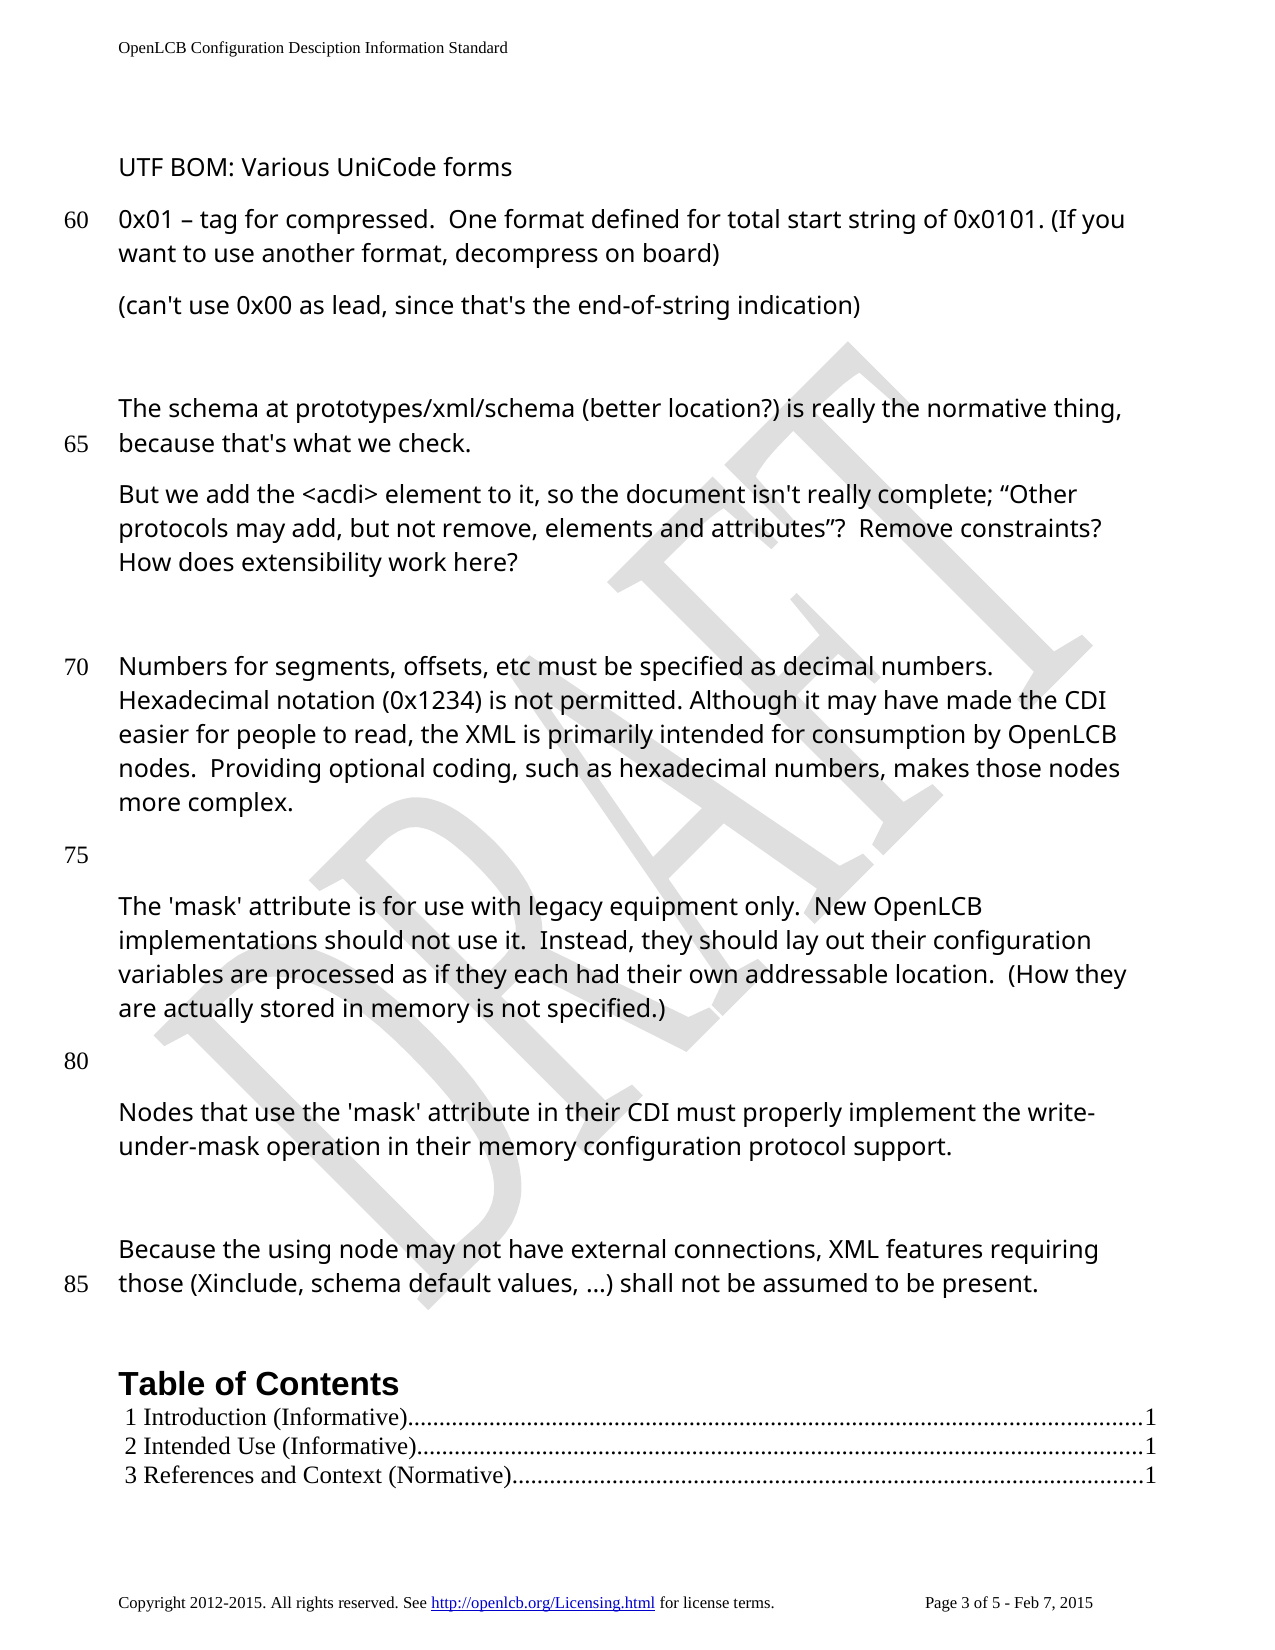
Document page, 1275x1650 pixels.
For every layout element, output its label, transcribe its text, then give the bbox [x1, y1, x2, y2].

text Nodes that use the 'mask' attribute in their CDI must properly implement the write-under-mask operation in their memory configuration protocol support. [485, 1094, 1157, 1162]
text The 'mask' attribute is for use with legacy equipment only. New OpenLCB implementations should not use it. Instead, they should lay out their configuration variables are processed as if they each had their own addressable location. (How they are actually stored in memory is not specified.) [394, 888, 515, 975]
text 3 References and Context (Normative) 1 [118, 1460, 1157, 1489]
text But we add the <acdi> element to it, so the document isn't really complete; “Other protocols may add, but not remove, elements and attributes”? Remove constraints? How does extensibility work here? [881, 477, 1157, 579]
text Numbers for segments, offsets, etc must be specified as decimal numbers. Hexadecimal notation (0x1234) is not permitted. Although it may have made the CDI easier for people to read, the XML is primarily intended for consumption by OpenLCB nodes. Providing optional coding, such as hexadecimal numbers, makes those nodes more complex. [798, 649, 1157, 819]
text 1 Introduction (Informative) 1 [118, 1402, 1157, 1431]
text 2 Intended Use (Informative) 1 [118, 1431, 1157, 1460]
text Numbers for segments, offsets, etc must be specified as decimal numbers. Hexadecimal notation (0x1234) is not permitted. Although it may have made the CDI easier for people to read, the XML is primarily intended for consumption by OpenLCB nodes. Providing optional coding, such as hexadecimal numbers, makes those nodes more complex. [118, 649, 879, 819]
text The 'mask' attribute is for use with legacy equipment only. New OpenLCB implementations should not use it. Instead, they should lay out their configuration variables are processed as if they each had their own addressable location. (How they are actually stored in memory is not specified.) [211, 977, 376, 1025]
text Nodes that use the 'mask' attribute in their CDI must properly implement the write-under-mask operation in their memory configuration protocol support. [290, 1094, 488, 1162]
text Because the using node may not have external connections, XML features requiring those (Xinclude, schema default values, …) shall not be assumed to be present. [440, 1232, 1157, 1300]
text The schema at prototypes/xml/schema (better location?) is really the normative thing, because that's what we check. [118, 391, 797, 459]
text The schema at prototypes/xml/schema (better location?) is really the normative thing, because that's what we check. [815, 391, 1157, 459]
text UTF BOM: Various UniCode forms [118, 150, 1157, 184]
text The 'mask' attribute is for use with legacy equipment only. New OpenLCB implementations should not use it. Instead, they should lay out their configuration variables are processed as if they each had their own addressable location. (How they are actually stored in memory is not specified.) [118, 888, 488, 1025]
text Numbers for segments, offsets, etc must be specified as decimal numbers. Hexadecimal notation (0x1234) is not permitted. Although it may have made the CDI easier for people to read, the XML is primarily intended for consumption by OpenLCB nodes. Providing optional coding, such as hexadecimal numbers, makes those nodes more complex. [549, 704, 701, 819]
text 0x01 – tag for compressed. One format defined for total start string of 0x0101. (If you want to use another format, decompress on board) [118, 202, 1157, 270]
text (can't use 0x00 as lead, since that's the end-of-string indication) [118, 288, 1157, 322]
text But we add the <acdi> element to it, so the document isn't really complete; “Other protocols may add, but not remove, elements and attributes”? Remove constraints? How does extensibility work here? [118, 477, 711, 579]
text Nodes that use the 'mask' attribute in their CDI must properly implement the write-under-mask operation in their memory configuration protocol support. [118, 1094, 315, 1162]
text Because the using node may not have external connections, XML features requiring those (Xinclude, schema default values, …) shall not be assumed to be present. [118, 1232, 429, 1300]
text The 'mask' attribute is for use with legacy equipment only. New OpenLCB implementations should not use it. Instead, they should lay out their configuration variables are processed as if they each had their own addressable location. (How they are actually stored in memory is not specified.) [531, 888, 1157, 1025]
text But we add the <acdi> element to it, so the document isn't really complete; “Other protocols may add, but not remove, elements and attributes”? Remove constraints? How does extensibility work here? [665, 477, 940, 579]
subtitle Table of Contents [118, 1364, 1157, 1402]
text The 'mask' attribute is for use with legacy equipment only. New OpenLCB implementations should not use it. Instead, they should lay out their configuration variables are processed as if they each had their own addressable location. (How they are actually stored in memory is not specified.) [502, 972, 631, 1025]
